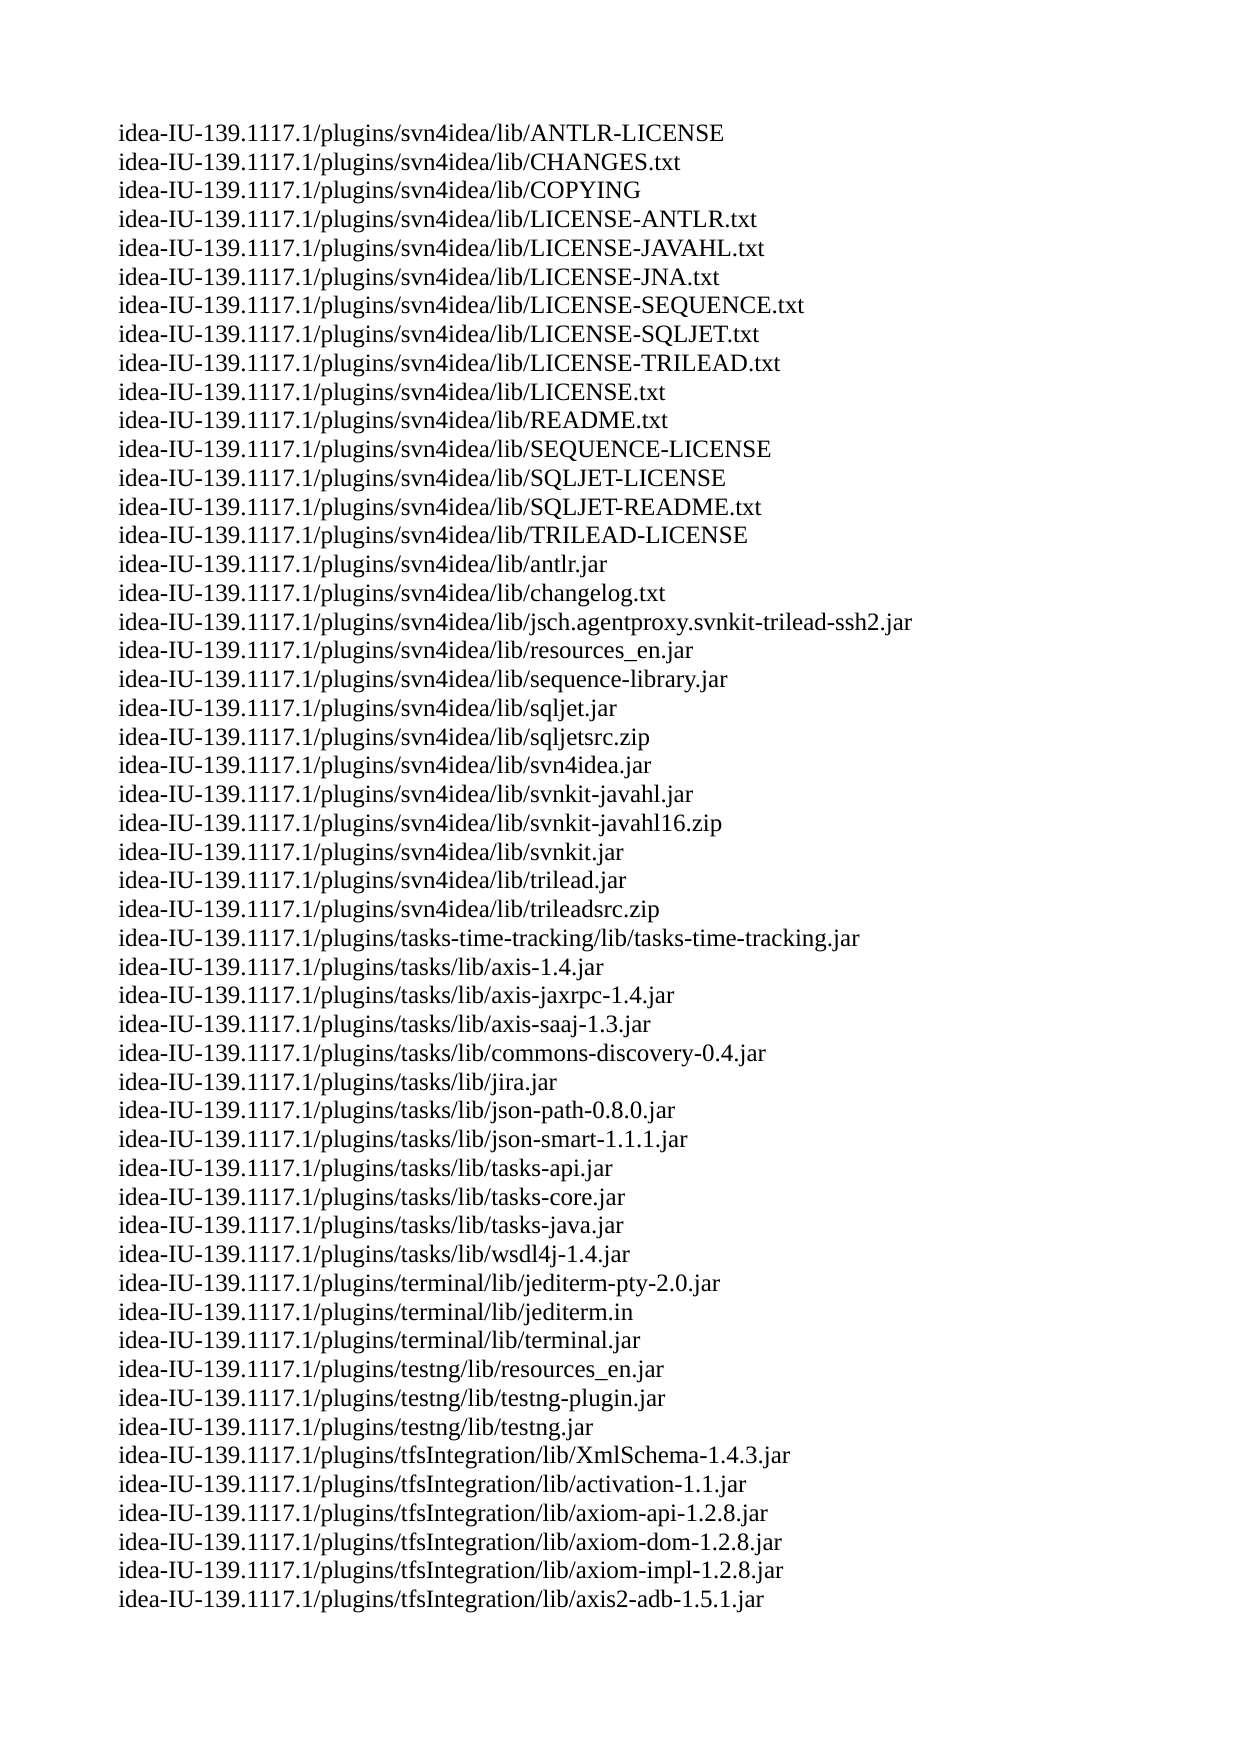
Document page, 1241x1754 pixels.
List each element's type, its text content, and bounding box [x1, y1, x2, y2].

text idea-IU-139.1117.1/plugins/svn4idea/lib/jsch.agentproxy.svnkit-trilead-ssh2.jar [118, 607, 1122, 636]
text idea-IU-139.1117.1/plugins/tfsIntegration/lib/activation-1.1.jar [118, 1469, 1122, 1498]
text idea-IU-139.1117.1/plugins/svn4idea/lib/sequence-library.jar [118, 664, 1122, 693]
text idea-IU-139.1117.1/plugins/testng/lib/resources_en.jar [118, 1354, 1122, 1383]
text idea-IU-139.1117.1/plugins/svn4idea/lib/antlr.jar [118, 549, 1122, 578]
text idea-IU-139.1117.1/plugins/svn4idea/lib/svn4idea.jar [118, 751, 1122, 779]
text idea-IU-139.1117.1/plugins/svn4idea/lib/LICENSE-JNA.txt [118, 262, 1122, 291]
text idea-IU-139.1117.1/plugins/svn4idea/lib/LICENSE-ANTLR.txt [118, 204, 1122, 233]
text idea-IU-139.1117.1/plugins/svn4idea/lib/LICENSE-SQLJET.txt [118, 319, 1122, 348]
text idea-IU-139.1117.1/plugins/testng/lib/testng-plugin.jar [118, 1383, 1122, 1412]
text idea-IU-139.1117.1/plugins/tfsIntegration/lib/XmlSchema-1.4.3.jar [118, 1441, 1122, 1469]
text idea-IU-139.1117.1/plugins/svn4idea/lib/trileadsrc.zip [118, 894, 1122, 923]
text idea-IU-139.1117.1/plugins/tasks-time-tracking/lib/tasks-time-tracking.jar [118, 923, 1122, 952]
text idea-IU-139.1117.1/plugins/svn4idea/lib/trilead.jar [118, 866, 1122, 894]
text idea-IU-139.1117.1/plugins/tfsIntegration/lib/axiom-api-1.2.8.jar [118, 1498, 1122, 1527]
text idea-IU-139.1117.1/plugins/tasks/lib/tasks-core.jar [118, 1182, 1122, 1211]
text idea-IU-139.1117.1/plugins/svn4idea/lib/TRILEAD-LICENSE [118, 521, 1122, 549]
text idea-IU-139.1117.1/plugins/tasks/lib/axis-1.4.jar [118, 952, 1122, 981]
text idea-IU-139.1117.1/plugins/tasks/lib/json-path-0.8.0.jar [118, 1096, 1122, 1124]
text idea-IU-139.1117.1/plugins/tasks/lib/tasks-java.jar [118, 1211, 1122, 1239]
text idea-IU-139.1117.1/plugins/svn4idea/lib/COPYING [118, 176, 1122, 204]
text idea-IU-139.1117.1/plugins/svn4idea/lib/resources_en.jar [118, 636, 1122, 664]
text idea-IU-139.1117.1/plugins/tasks/lib/json-smart-1.1.1.jar [118, 1124, 1122, 1153]
text idea-IU-139.1117.1/plugins/svn4idea/lib/SQLJET-LICENSE [118, 463, 1122, 492]
text idea-IU-139.1117.1/plugins/svn4idea/lib/sqljetsrc.zip [118, 722, 1122, 751]
text idea-IU-139.1117.1/plugins/svn4idea/lib/README.txt [118, 406, 1122, 434]
text idea-IU-139.1117.1/plugins/svn4idea/lib/sqljet.jar [118, 693, 1122, 722]
text idea-IU-139.1117.1/plugins/svn4idea/lib/LICENSE-JAVAHL.txt [118, 233, 1122, 262]
text idea-IU-139.1117.1/plugins/tfsIntegration/lib/axiom-impl-1.2.8.jar [118, 1556, 1122, 1584]
text idea-IU-139.1117.1/plugins/testng/lib/testng.jar [118, 1412, 1122, 1441]
text idea-IU-139.1117.1/plugins/terminal/lib/jediterm-pty-2.0.jar [118, 1268, 1122, 1297]
text idea-IU-139.1117.1/plugins/svn4idea/lib/SEQUENCE-LICENSE [118, 434, 1122, 463]
text idea-IU-139.1117.1/plugins/svn4idea/lib/svnkit-javahl.jar [118, 779, 1122, 808]
text idea-IU-139.1117.1/plugins/tasks/lib/commons-discovery-0.4.jar [118, 1038, 1122, 1067]
text idea-IU-139.1117.1/plugins/svn4idea/lib/SQLJET-README.txt [118, 492, 1122, 521]
text idea-IU-139.1117.1/plugins/tasks/lib/jira.jar [118, 1067, 1122, 1096]
text idea-IU-139.1117.1/plugins/svn4idea/lib/svnkit.jar [118, 837, 1122, 866]
text idea-IU-139.1117.1/plugins/svn4idea/lib/changelog.txt [118, 578, 1122, 607]
text idea-IU-139.1117.1/plugins/tasks/lib/axis-jaxrpc-1.4.jar [118, 981, 1122, 1009]
text idea-IU-139.1117.1/plugins/tfsIntegration/lib/axis2-adb-1.5.1.jar [118, 1584, 1122, 1613]
text idea-IU-139.1117.1/plugins/terminal/lib/jediterm.in [118, 1297, 1122, 1326]
text idea-IU-139.1117.1/plugins/terminal/lib/terminal.jar [118, 1326, 1122, 1354]
text idea-IU-139.1117.1/plugins/svn4idea/lib/LICENSE-TRILEAD.txt [118, 348, 1122, 377]
text idea-IU-139.1117.1/plugins/tasks/lib/axis-saaj-1.3.jar [118, 1009, 1122, 1038]
text idea-IU-139.1117.1/plugins/svn4idea/lib/LICENSE.txt [118, 377, 1122, 406]
text idea-IU-139.1117.1/plugins/svn4idea/lib/ANTLR-LICENSE [118, 118, 1122, 147]
text idea-IU-139.1117.1/plugins/tfsIntegration/lib/axiom-dom-1.2.8.jar [118, 1527, 1122, 1556]
text idea-IU-139.1117.1/plugins/svn4idea/lib/CHANGES.txt [118, 147, 1122, 176]
text idea-IU-139.1117.1/plugins/svn4idea/lib/svnkit-javahl16.zip [118, 808, 1122, 837]
text idea-IU-139.1117.1/plugins/tasks/lib/tasks-api.jar [118, 1153, 1122, 1182]
text idea-IU-139.1117.1/plugins/tasks/lib/wsdl4j-1.4.jar [118, 1239, 1122, 1268]
text idea-IU-139.1117.1/plugins/svn4idea/lib/LICENSE-SEQUENCE.txt [118, 291, 1122, 319]
